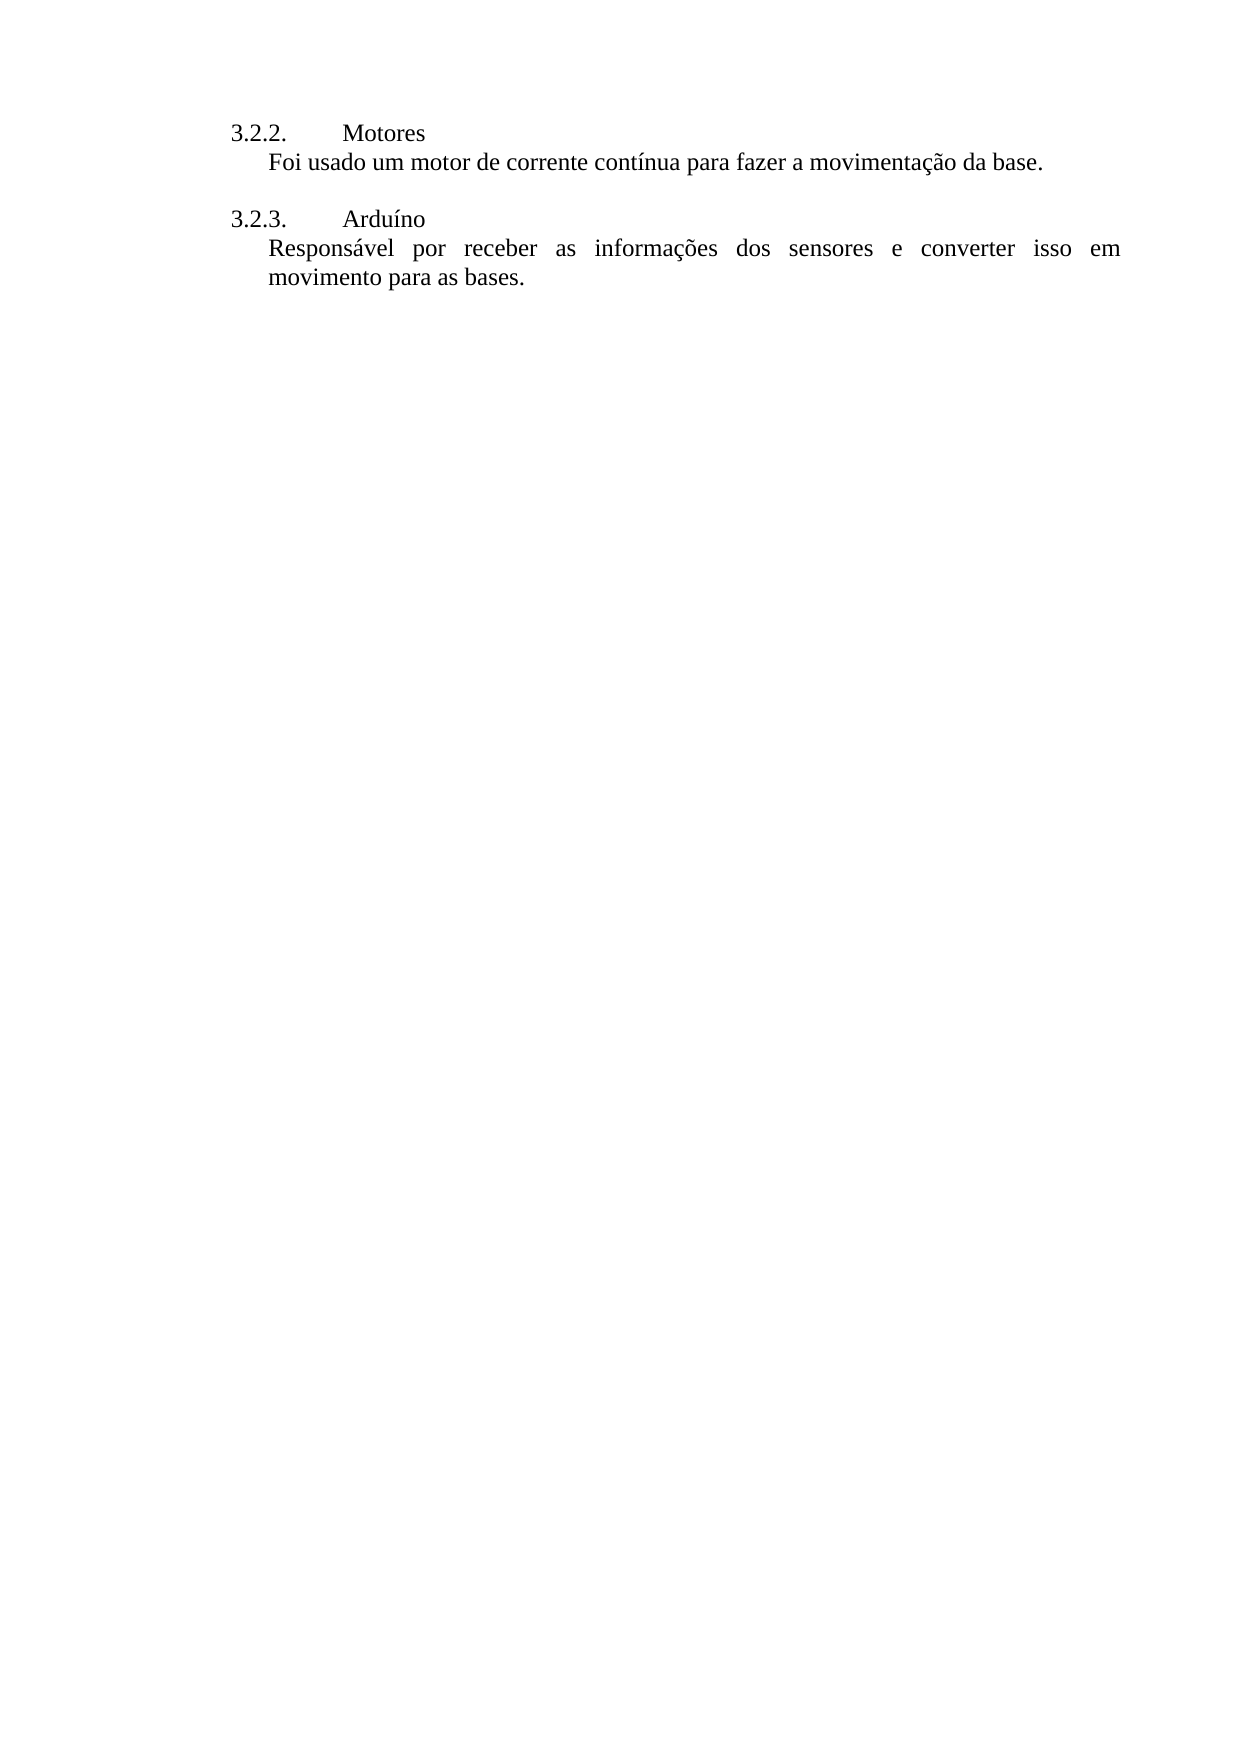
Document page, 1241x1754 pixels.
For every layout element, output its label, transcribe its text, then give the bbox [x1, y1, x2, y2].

list Foi usado um motor de corrente contínua para fazer a movimentação da base. [231, 147, 1122, 176]
list Arduíno [231, 204, 1122, 233]
list Responsável por receber as informações dos sensores e converter isso em movimento para as bases. [231, 233, 1122, 291]
list Motores [231, 118, 1122, 147]
